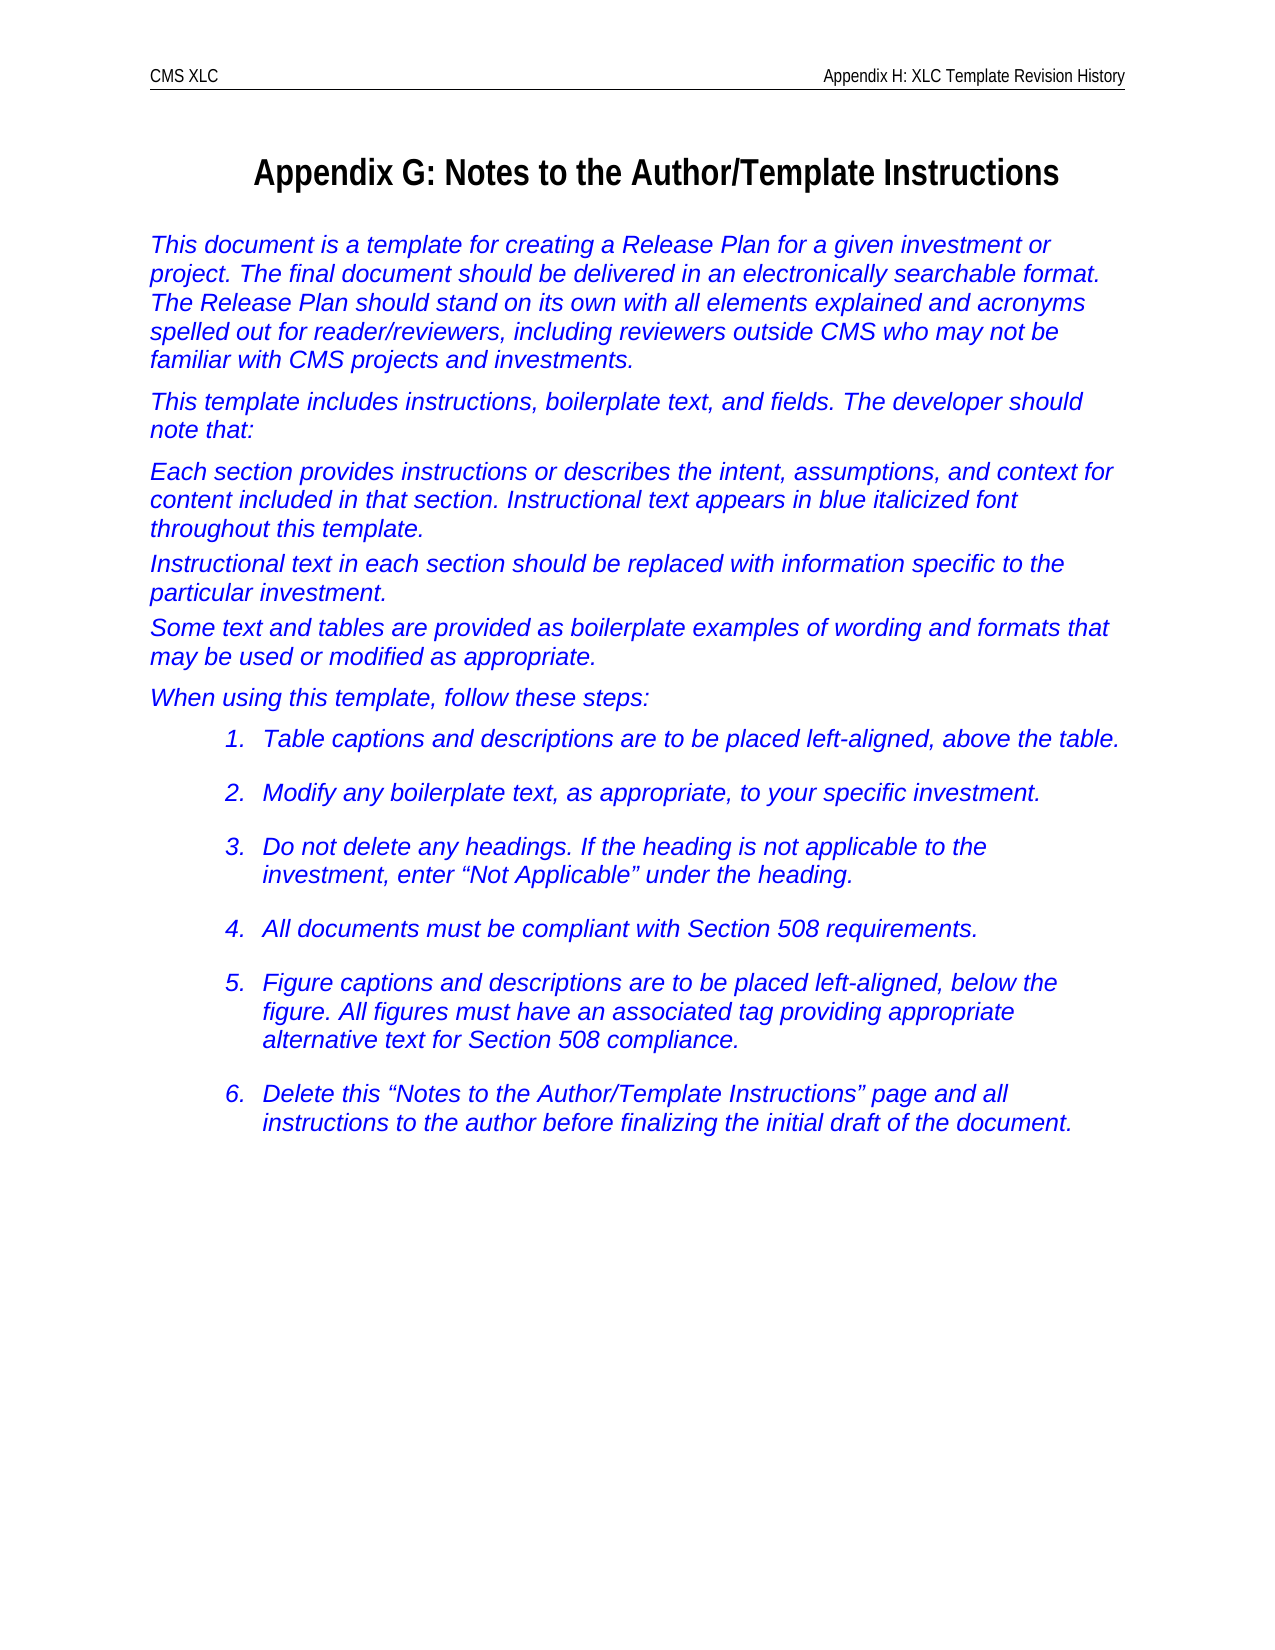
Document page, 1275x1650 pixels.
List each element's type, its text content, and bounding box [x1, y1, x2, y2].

text Some text and tables are provided as boilerplate examples of wording and formats that may be used or modified as appropriate. [150, 613, 1125, 671]
list Table captions and descriptions are to be placed left-aligned, above the table. [225, 724, 1125, 753]
list Figure captions and descriptions are to be placed left-aligned, below the figure. All figures must have an associated tag providing appropriate alternative text for Section 508 compliance. [225, 968, 1125, 1054]
text This template includes instructions, boilerplate text, and fields. The developer should note that: [150, 387, 1125, 444]
list Modify any boilerplate text, as appropriate, to your specific investment. [225, 778, 1125, 807]
text When using this template, follow these steps: [150, 683, 1125, 712]
list Delete this “Notes to the Author/Template Instructions” page and all instructions to the author before finalizing the initial draft of the document. [225, 1079, 1125, 1137]
list Do not delete any headings. If the heading is not applicable to the investment, enter “Not Applicable” under the heading. [225, 832, 1125, 889]
text This document is a template for creating a Release Plan for a given investment or project. The final document should be delivered in an electronically searchable format. The Release Plan should stand on its own with all elements explained and acronyms spelled out for reader/reviewers, including reviewers outside CMS who may not be familiar with CMS projects and investments. [150, 231, 1125, 374]
text Each section provides instructions or describes the intent, assumptions, and context for content included in that section. Instructional text appears in blue italicized font throughout this template. [150, 457, 1125, 543]
subtitle Appendix G: Notes to the Author/Template Instructions [187, 150, 1125, 193]
text Instructional text in each section should be replaced with information specific to the particular investment. [150, 549, 1125, 607]
list All documents must be compliant with Section 508 requirements. [225, 914, 1125, 943]
